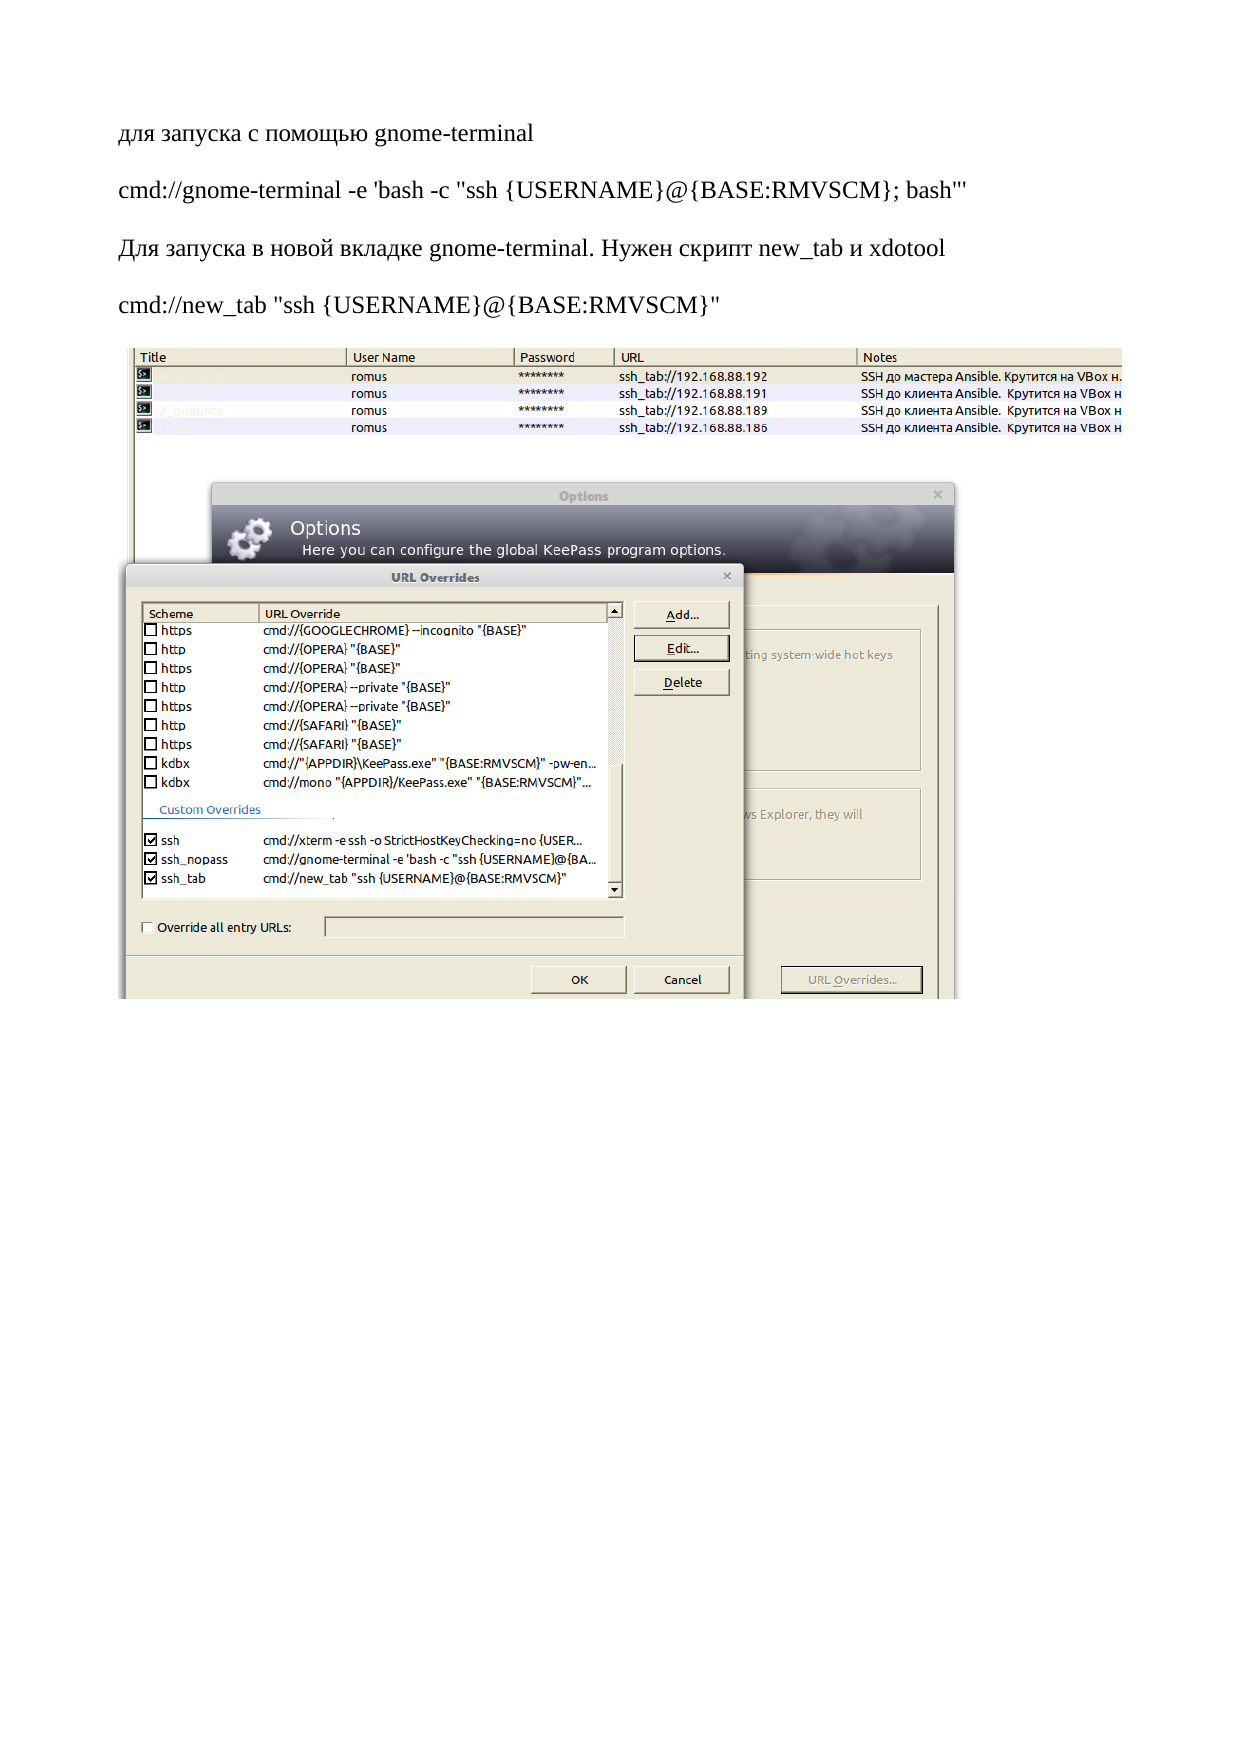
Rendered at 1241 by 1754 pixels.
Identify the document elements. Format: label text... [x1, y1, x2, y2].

text cmd://new_tab "ssh {USERNAME}@{BASE:RMVSCM}" [118, 291, 1122, 319]
text cmd://gnome-terminal -e 'bash -c "ssh {USERNAME}@{BASE:RMVSCM}; bash"' [118, 176, 1122, 204]
text для запуска с помощью gnome-terminal [118, 118, 1122, 147]
picture [118, 348, 1123, 999]
text Для запуска в новой вкладке gnome-terminal. Нужен скрипт new_tab и xdotool [118, 233, 1122, 262]
